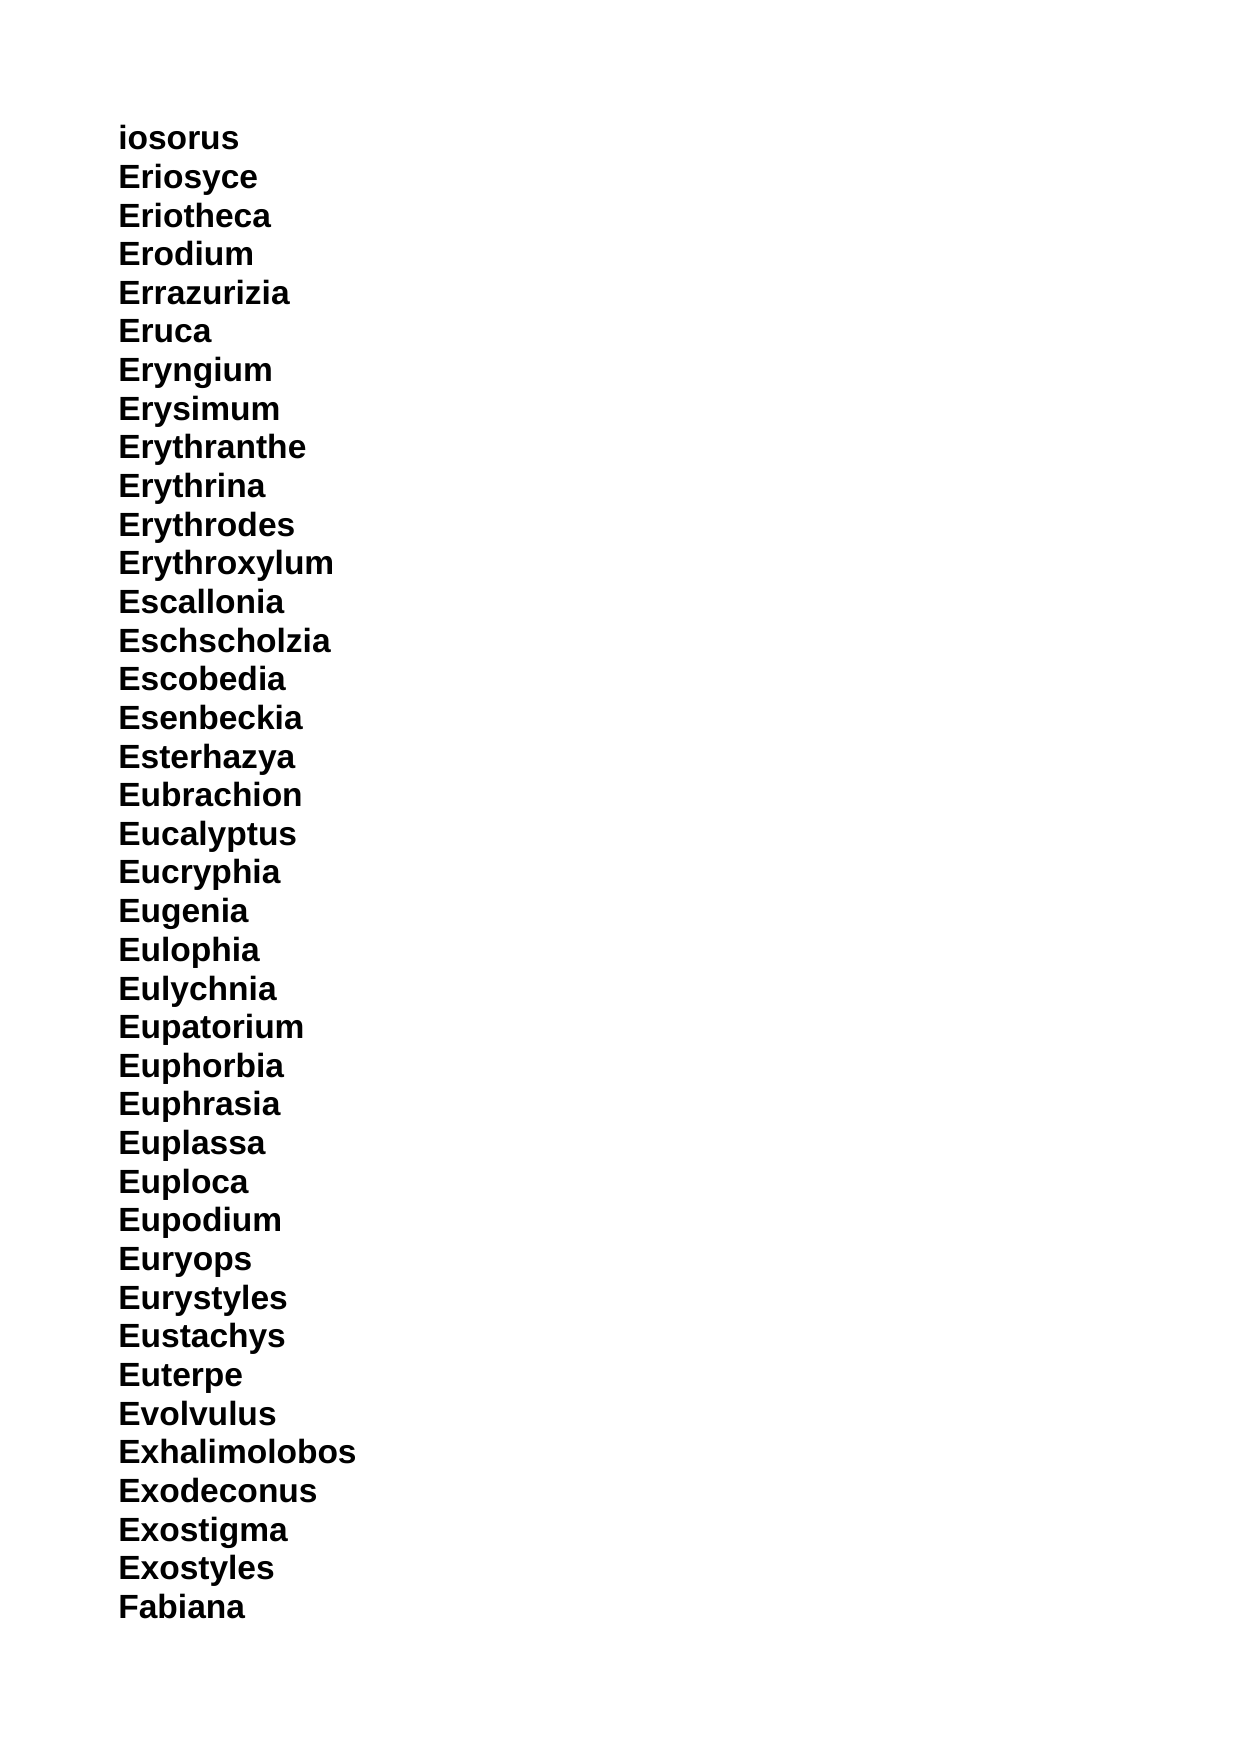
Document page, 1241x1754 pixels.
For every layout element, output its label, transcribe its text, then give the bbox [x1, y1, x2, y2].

subtitle iosorus Eriosyce Eriotheca Erodium Errazurizia Eruca Eryngium Erysimum Erythranthe Erythrina Erythrodes Erythroxylum Escallonia Eschscholzia Escobedia Esenbeckia Esterhazya Eubrachion Eucalyptus Eucryphia Eugenia Eulophia Eulychnia Eupatorium Euphorbia Euphrasia Euplassa Euploca Eupodium Euryops Eurystyles Eustachys Euterpe Evolvulus Exhalimolobos Exodeconus Exostigma Exostyles Fabiana [118, 118, 1122, 1625]
